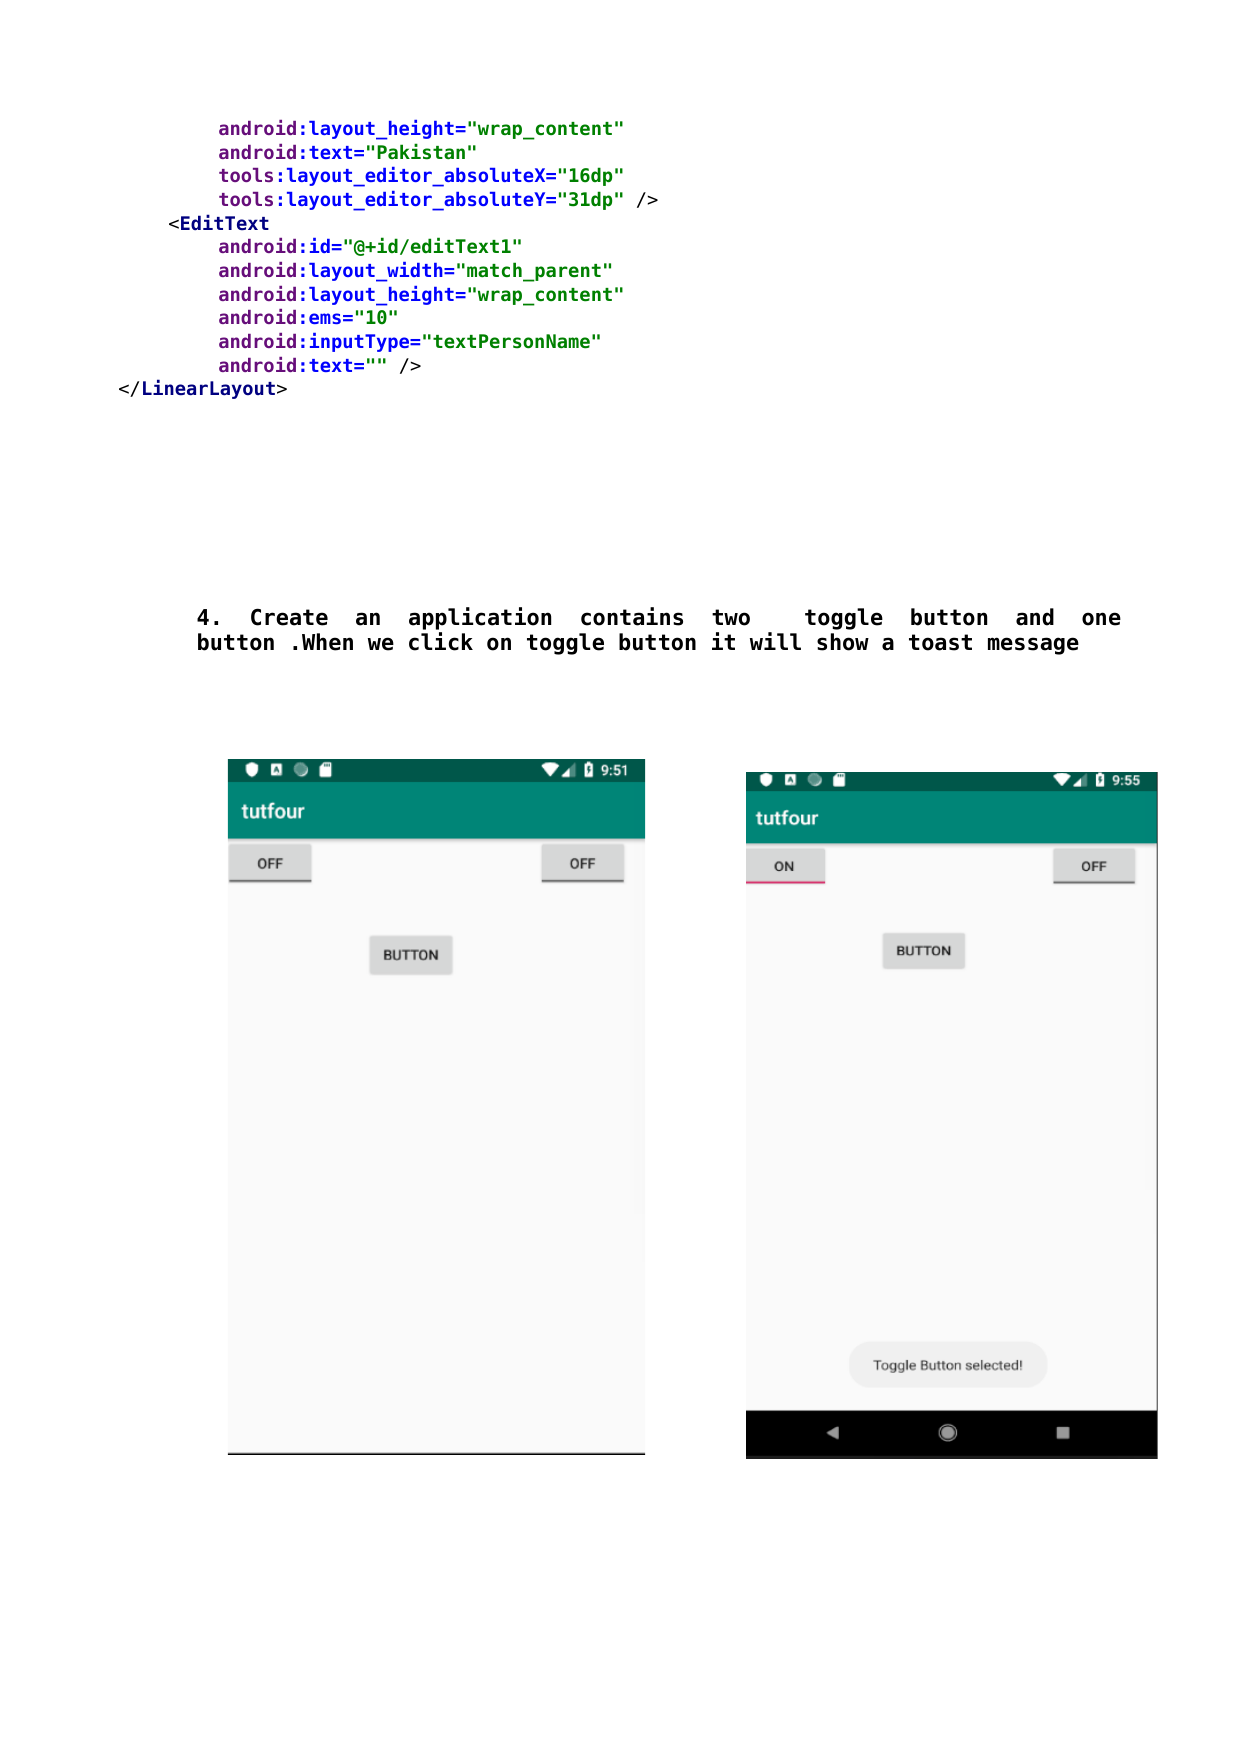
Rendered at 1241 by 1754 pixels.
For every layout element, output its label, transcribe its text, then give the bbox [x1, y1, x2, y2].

picture [746, 772, 1158, 1459]
text android:layout_width="match_parent" [118, 260, 1122, 284]
text tools:layout_editor_absoluteY="31dp" /> [118, 189, 1122, 213]
text <EditText [118, 213, 1122, 236]
list 4. Create an application contains two toggle button and one button .When we click on toggle button it will show a toast message [159, 604, 1122, 656]
text android:layout_height="wrap_content" [118, 118, 1122, 142]
text </LinearLayout> [118, 378, 1122, 400]
text android:id="@+id/editText1" [118, 236, 1122, 260]
text android:ems="10" [118, 307, 1122, 331]
picture [227, 759, 646, 1455]
text android:text="" /> [118, 354, 1122, 378]
text android:layout_height="wrap_content" [118, 284, 1122, 307]
text android:text="Pakistan" [118, 142, 1122, 165]
text tools:layout_editor_absoluteX="16dp" [118, 165, 1122, 189]
text android:inputType="textPersonName" [118, 331, 1122, 354]
